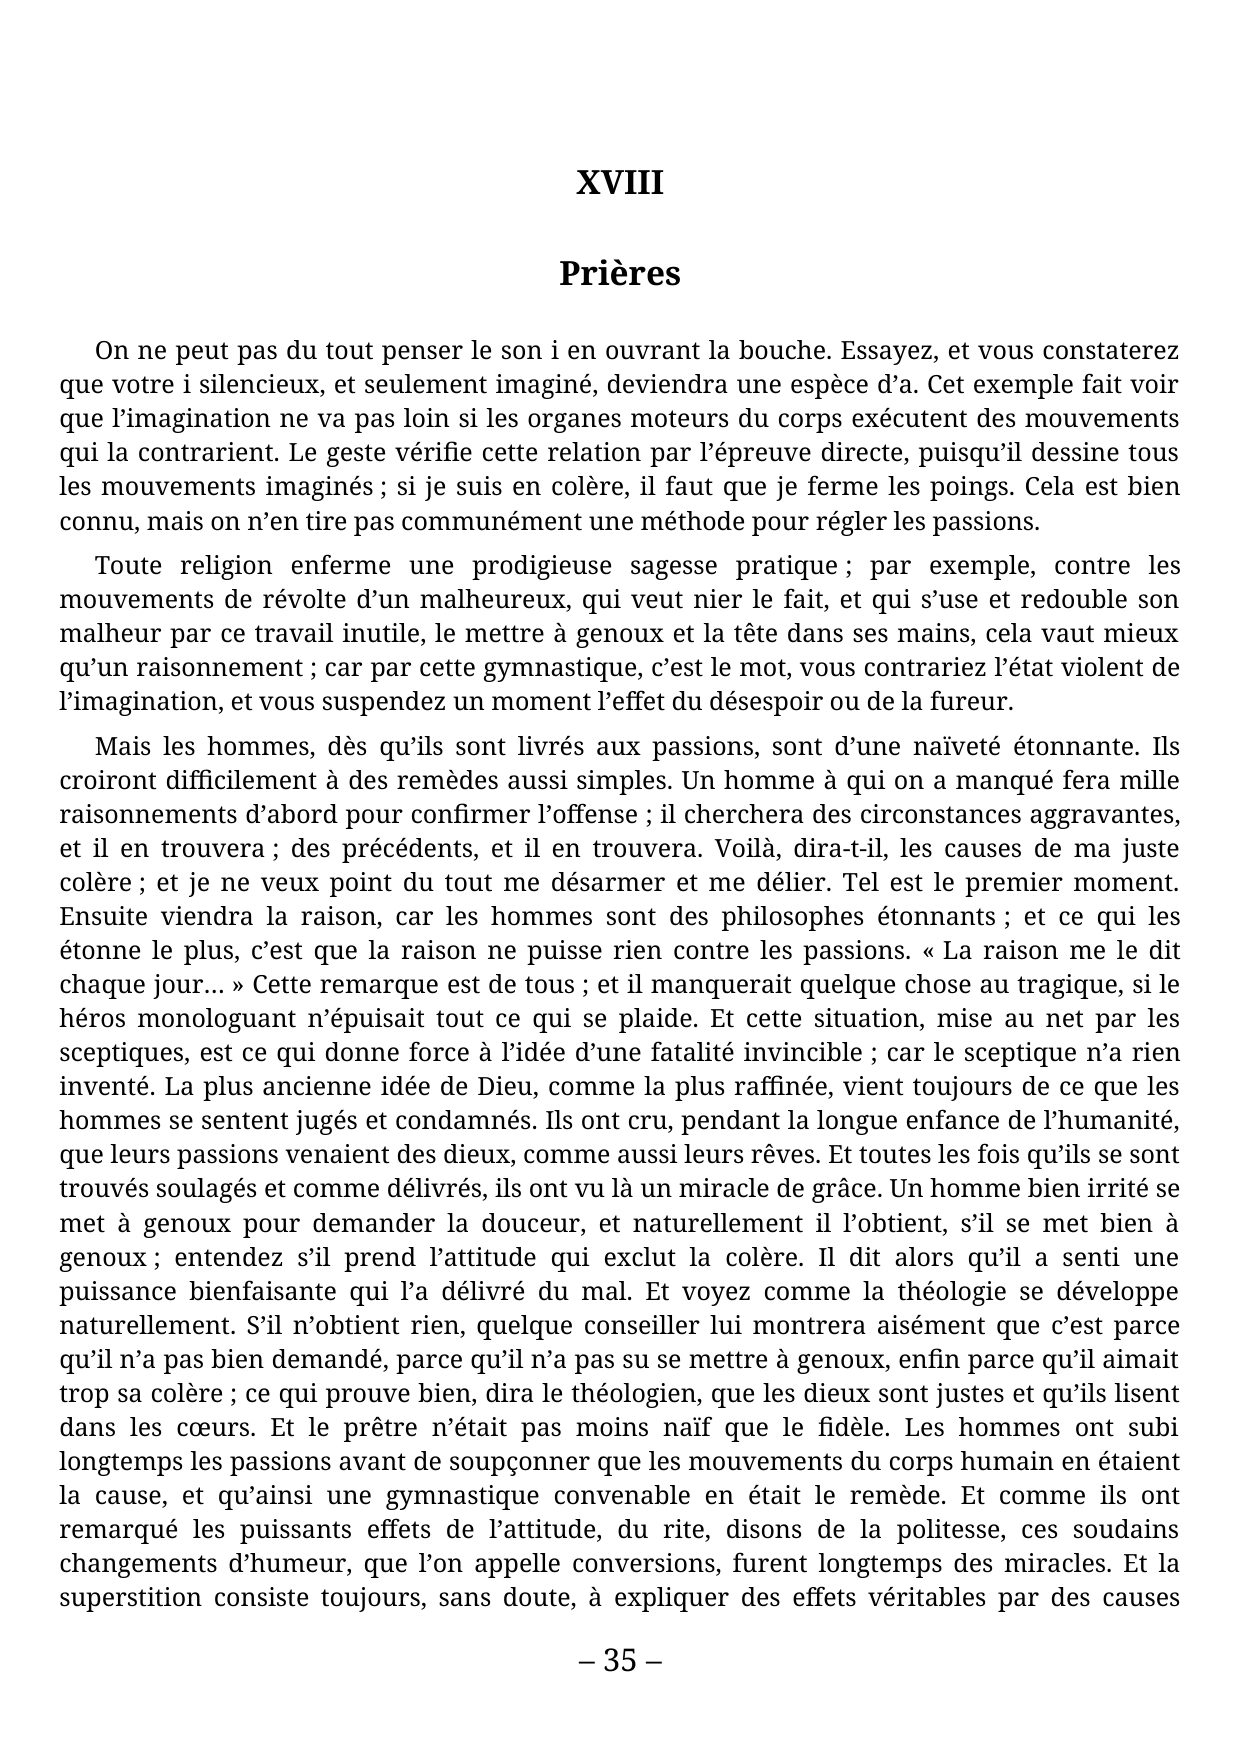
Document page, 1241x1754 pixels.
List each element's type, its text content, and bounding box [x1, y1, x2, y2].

text Toute religion enferme une prodigieuse sagesse pratique ; par exemple, contre les mouvements de révolte d’un malheureux, qui veut nier le fait, et qui s’use et redouble son malheur par ce travail inutile, le mettre à genoux et la tête dans ses mains, cela vaut mieux qu’un raisonnement ; car par cette gymnastique, c’est le mot, vous contrariez l’état violent de l’imagination, et vous suspendez un moment l’effet du désespoir ou de la fureur. [59, 548, 1181, 718]
text On ne peut pas du tout penser le son i en ouvrant la bouche. Essayez, et vous constaterez que votre i silencieux, et seulement imaginé, deviendra une espèce d’a. Cet exemple fait voir que l’imagination ne va pas loin si les organes moteurs du corps exécutent des mouvements qui la contrarient. Le geste vérifie cette relation par l’épreuve directe, puisqu’il dessine tous les mouvements imaginés ; si je suis en colère, il faut que je ferme les poings. Cela est bien connu, mais on n’en tire pas communément une méthode pour régler les passions. [59, 333, 1181, 537]
subtitle XVIII Prières [59, 159, 1181, 295]
text Mais les hommes, dès qu’ils sont livrés aux passions, sont d’une naïveté étonnante. Ils croiront difficilement à des remèdes aussi simples. Un homme à qui on a manqué fera mille raisonnements d’abord pour confirmer l’offense ; il cherchera des circonstances aggravantes, et il en trouvera ; des précédents, et il en trouvera. Voilà, dira-t-il, les causes de ma juste colère ; et je ne veux point du tout me désarmer et me délier. Tel est le premier moment. Ensuite viendra la raison, car les hommes sont des philosophes étonnants ; et ce qui les étonne le plus, c’est que la raison ne puisse rien contre les passions. « La raison me le dit chaque jour… » Cette remarque est de tous ; et il manquerait quelque chose au tragique, si le héros monologuant n’épuisait tout ce qui se plaide. Et cette situation, mise au net par les sceptiques, est ce qui donne force à l’idée d’une fatalité invincible ; car le sceptique n’a rien inventé. La plus ancienne idée de Dieu, comme la plus raffinée, vient toujours de ce que les hommes se sentent jugés et condamnés. Ils ont cru, pendant la longue enfance de l’humanité, que leurs passions venaient des dieux, comme aussi leurs rêves. Et toutes les fois qu’ils se sont trouvés soulagés et comme délivrés, ils ont vu là un miracle de grâce. Un homme bien irrité se met à genoux pour demander la douceur, et naturellement il l’obtient, s’il se met bien à genoux ; entendez s’il prend l’attitude qui exclut la colère. Il dit alors qu’il a senti une puissance bienfaisante qui l’a délivré du mal. Et voyez comme la théologie se développe naturellement. S’il n’obtient rien, quelque conseiller lui montrera aisément que c’est parce qu’il n’a pas bien demandé, parce qu’il n’a pas su se mettre à genoux, enfin parce qu’il aimait trop sa colère ; ce qui prouve bien, dira le théologien, que les dieux sont justes et qu’ils lisent dans les cœurs. Et le prêtre n’était pas moins naïf que le fidèle. Les hommes ont subi longtemps les passions avant de soupçonner que les mouvements du corps humain en étaient la cause, et qu’ainsi une gymnastique convenable en était le remède. Et comme ils ont remarqué les puissants effets de l’attitude, du rite, disons de la politesse, ces soudains changements d’humeur, que l’on appelle conversions, furent longtemps des miracles. Et la superstition consiste toujours, sans doute, à expliquer des effets véritables par des causes [59, 728, 1181, 1614]
